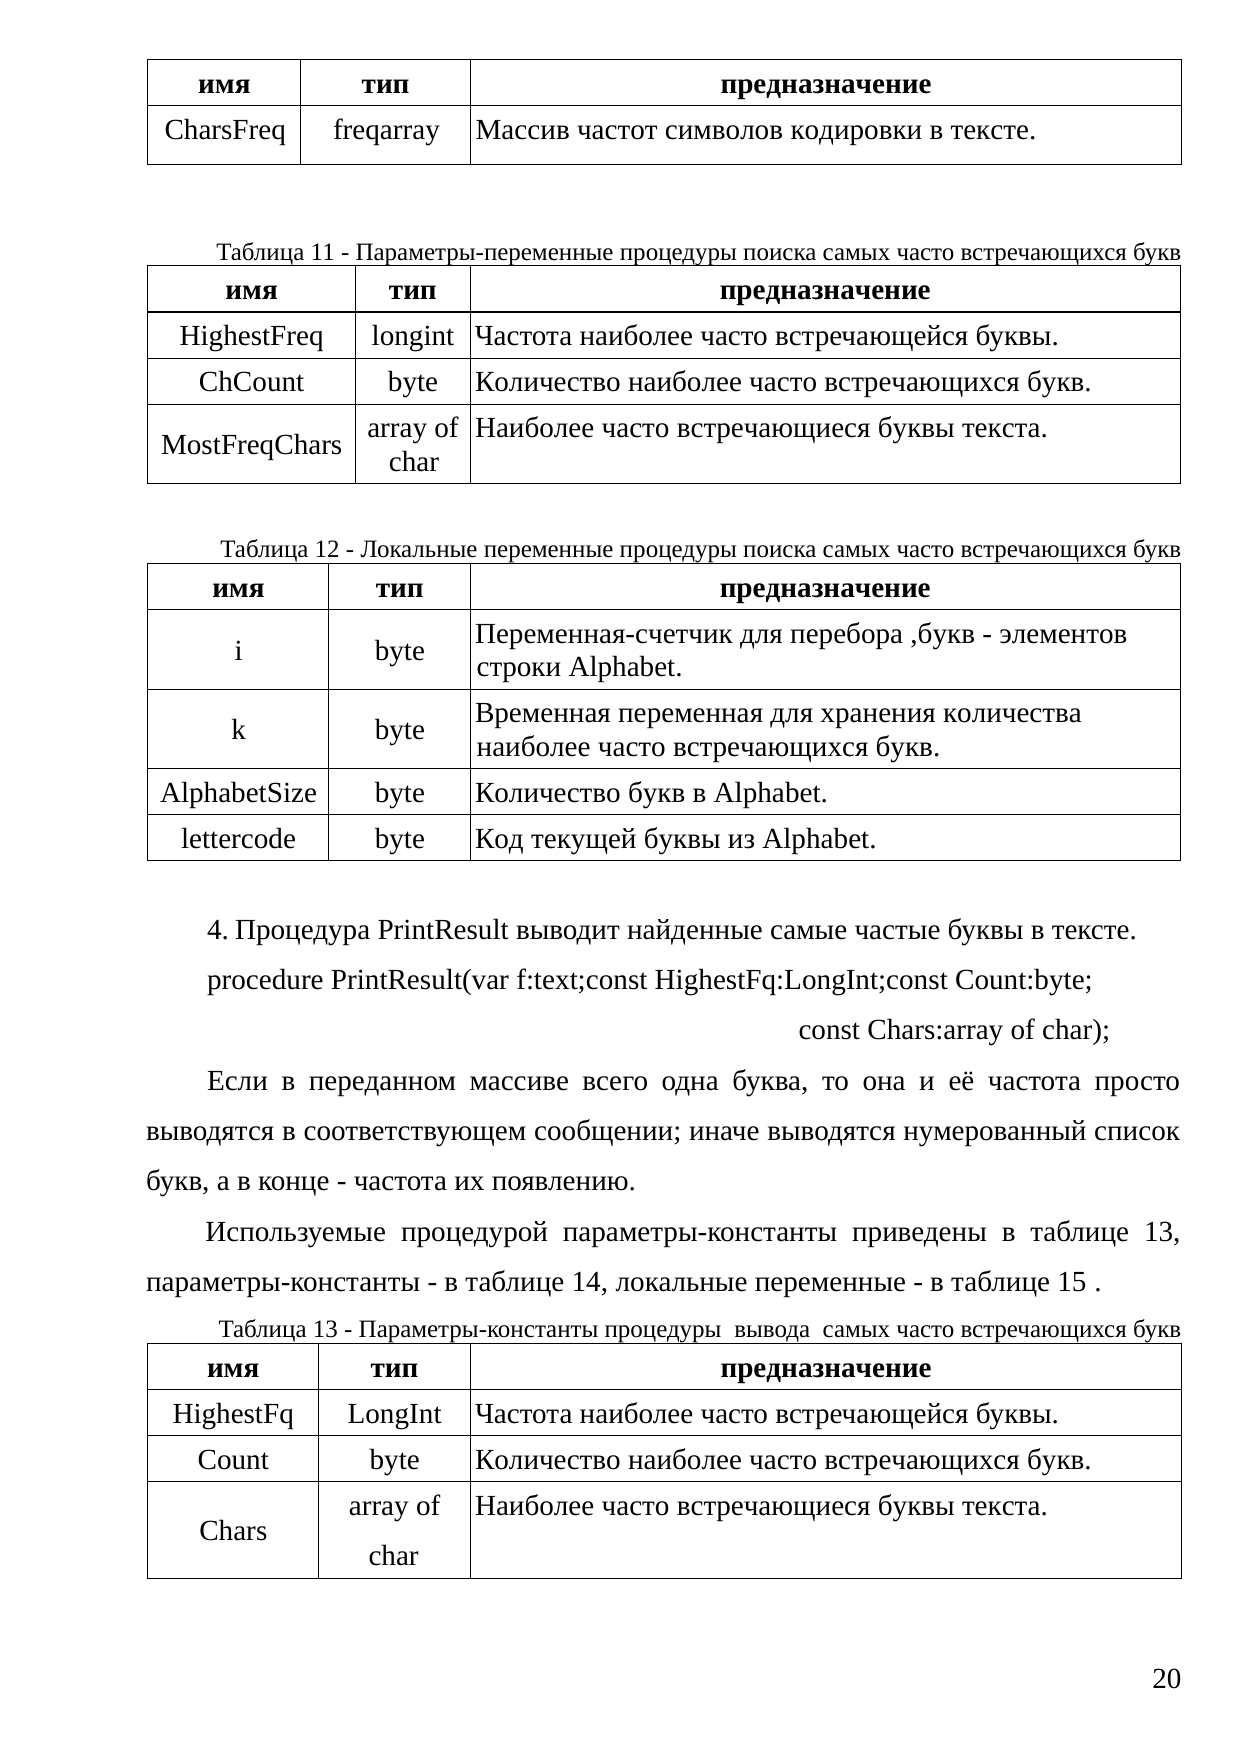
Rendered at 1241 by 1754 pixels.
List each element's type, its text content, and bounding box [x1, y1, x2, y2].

table_cell byte [329, 690, 470, 768]
table_header тип [319, 1344, 470, 1389]
table_header предназначение [471, 266, 1180, 311]
table_cell byte [329, 815, 470, 860]
table_cell ChCount [148, 359, 355, 403]
table_cell Chars [148, 1482, 318, 1577]
table_header предназначение [471, 1344, 1181, 1389]
table_cell longint [356, 313, 470, 357]
text const Chars:array of char); [146, 1012, 1181, 1046]
table_cell HighestFq [148, 1390, 318, 1435]
table_cell HighestFreq [148, 313, 355, 357]
text procedure PrintResult(var f:text;const HighestFq:LongInt;const Count:byte; [146, 962, 1181, 996]
table_cell Количество букв в Alphabet. [471, 769, 1180, 814]
table_cell MostFreqChars [148, 405, 355, 483]
text Таблица 13 - Параметры-константы процедуры вывода самых часто встречающихся букв [148, 1314, 1181, 1343]
list Процедура PrintResult выводит найденные самые частые буквы в тексте. [146, 912, 1181, 945]
table_cell Наиболее часто встречающиеся буквы текста. [471, 405, 1180, 483]
table_cell CharsFreq [148, 106, 300, 164]
table_cell byte [319, 1436, 470, 1481]
table_cell Количество наиболее часто встречающихся букв. [471, 359, 1180, 403]
text Если в переданном массиве всего одна буква, то она и её частота просто выводятся в соответствующем сообщении; иначе выводятся нумерованный список букв, а в конце - частота их появлению. [146, 1063, 1181, 1197]
text Таблица 11 - Параметры-переменные процедуры поиска самых часто встречающихся букв [148, 237, 1181, 265]
table_cell byte [329, 610, 470, 689]
table_cell byte [356, 359, 470, 403]
text Таблица 12 - Локальные переменные процедуры поиска самых часто встречающихся букв [148, 534, 1181, 563]
table_cell Количество наиболее часто встречающихся букв. [471, 1436, 1181, 1481]
table_cell Переменная-счетчик для перебора ,букв - элементов строки Alphabet. [471, 610, 1180, 689]
table_cell byte [329, 769, 470, 814]
table_header имя [148, 564, 328, 609]
table_cell AlphabetSize [148, 769, 328, 814]
table_header предназначение [471, 564, 1180, 609]
table_cell Временная переменная для хранения количества наиболее часто встречающихся букв. [471, 690, 1180, 768]
table_header имя [148, 1344, 318, 1389]
table_header предназначение [471, 60, 1181, 105]
table_cell Массив частот символов кодировки в тексте. [471, 106, 1181, 164]
table_cell LongInt [319, 1390, 470, 1435]
table_header тип [301, 60, 470, 105]
table_cell i [148, 610, 328, 689]
table_cell array of char [356, 405, 470, 483]
table_header тип [329, 564, 470, 609]
table_cell Частота наиболее часто встречающейся буквы. [471, 1390, 1181, 1435]
table_header имя [148, 266, 355, 311]
table_cell array of char [319, 1482, 470, 1577]
table_header тип [356, 266, 470, 311]
table_cell k [148, 690, 328, 768]
table_cell Код текущей буквы из Alphabet. [471, 815, 1180, 860]
table_cell Наиболее часто встречающиеся буквы текста. [471, 1482, 1181, 1577]
table_cell lettercode [148, 815, 328, 860]
table_cell Count [148, 1436, 318, 1481]
table_header имя [148, 60, 300, 105]
text Используемые процедурой параметры-константы приведены в таблице 13, параметры-константы - в таблице 14, локальные переменные - в таблице 15 . [146, 1214, 1181, 1297]
table_cell freqarray [301, 106, 470, 164]
table_cell Частота наиболее часто встречающейся буквы. [471, 313, 1180, 357]
